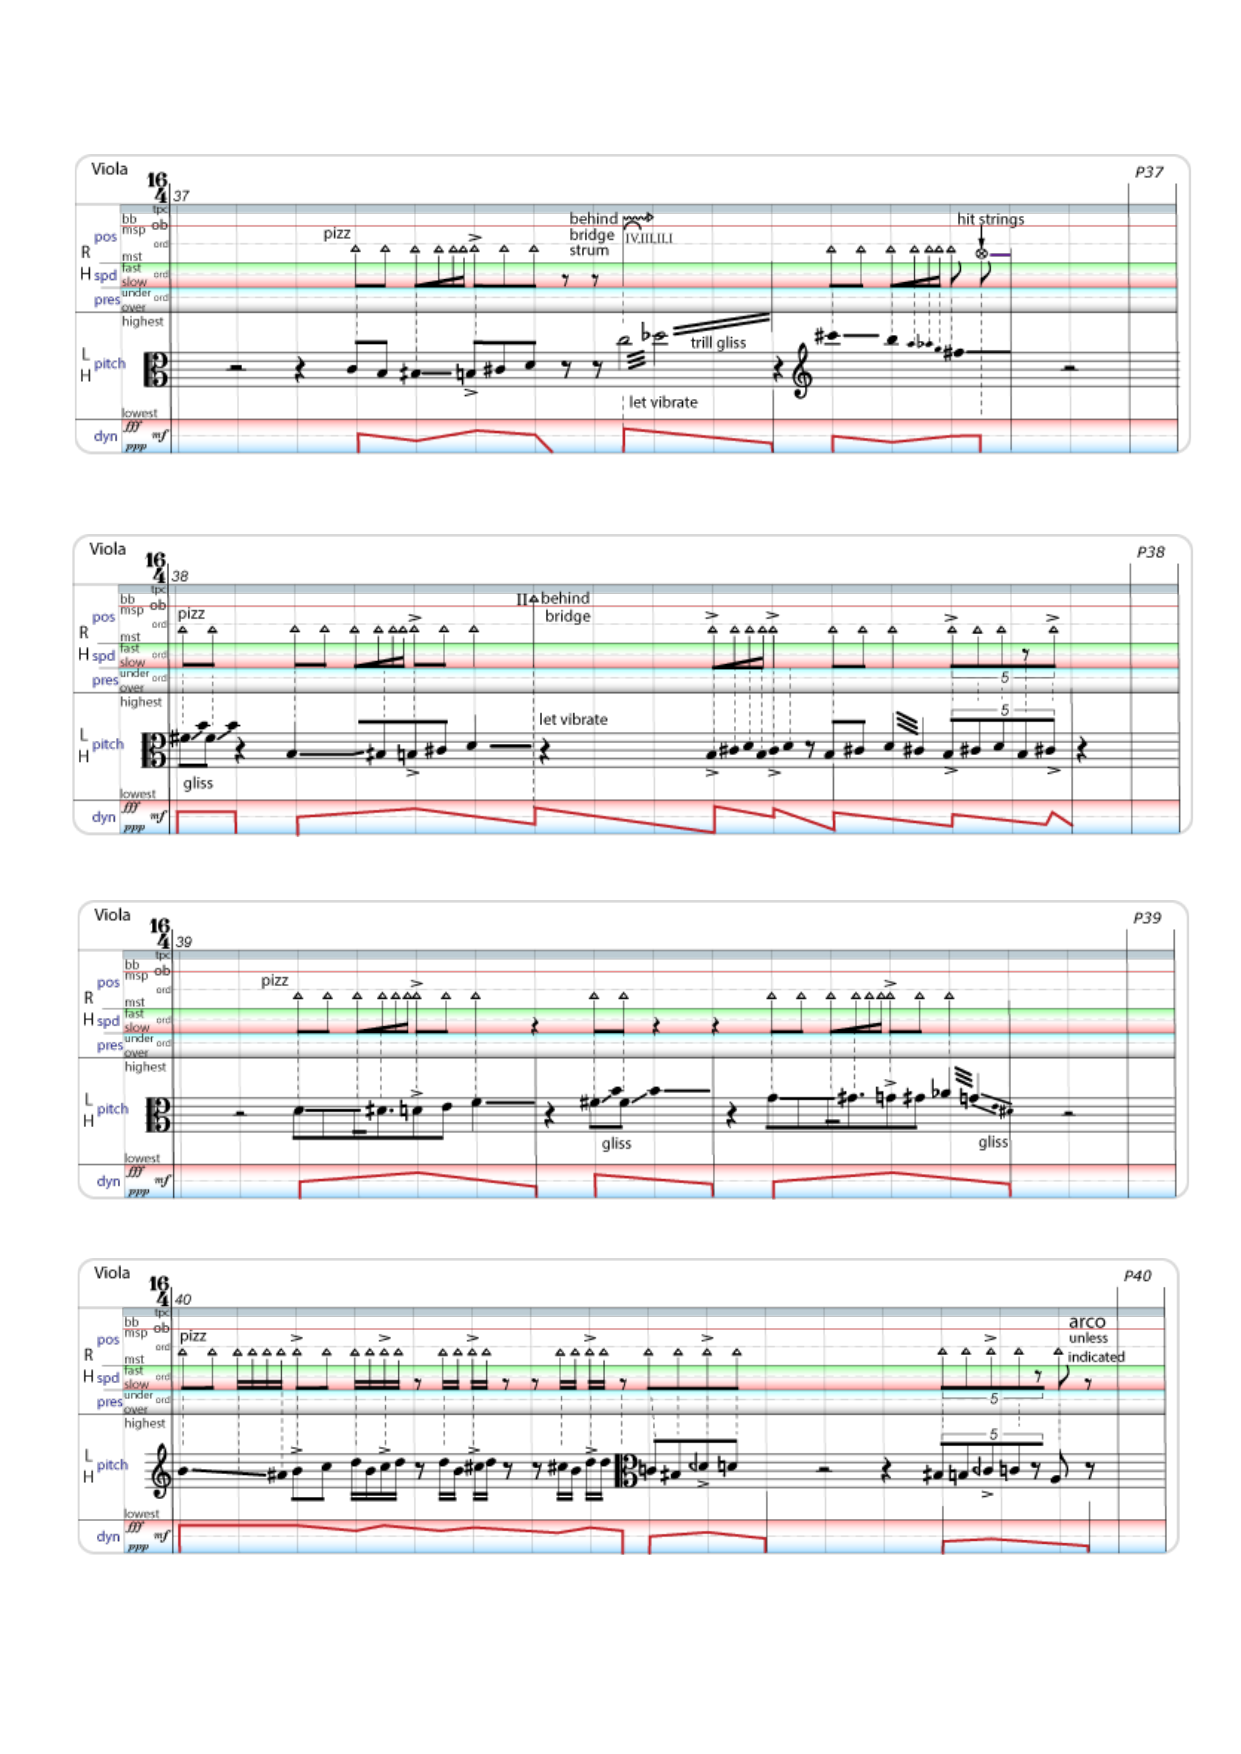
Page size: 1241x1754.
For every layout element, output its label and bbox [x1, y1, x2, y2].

picture [77, 1258, 1180, 1568]
picture [77, 900, 1190, 1213]
picture [74, 154, 1192, 468]
picture [72, 534, 1194, 849]
